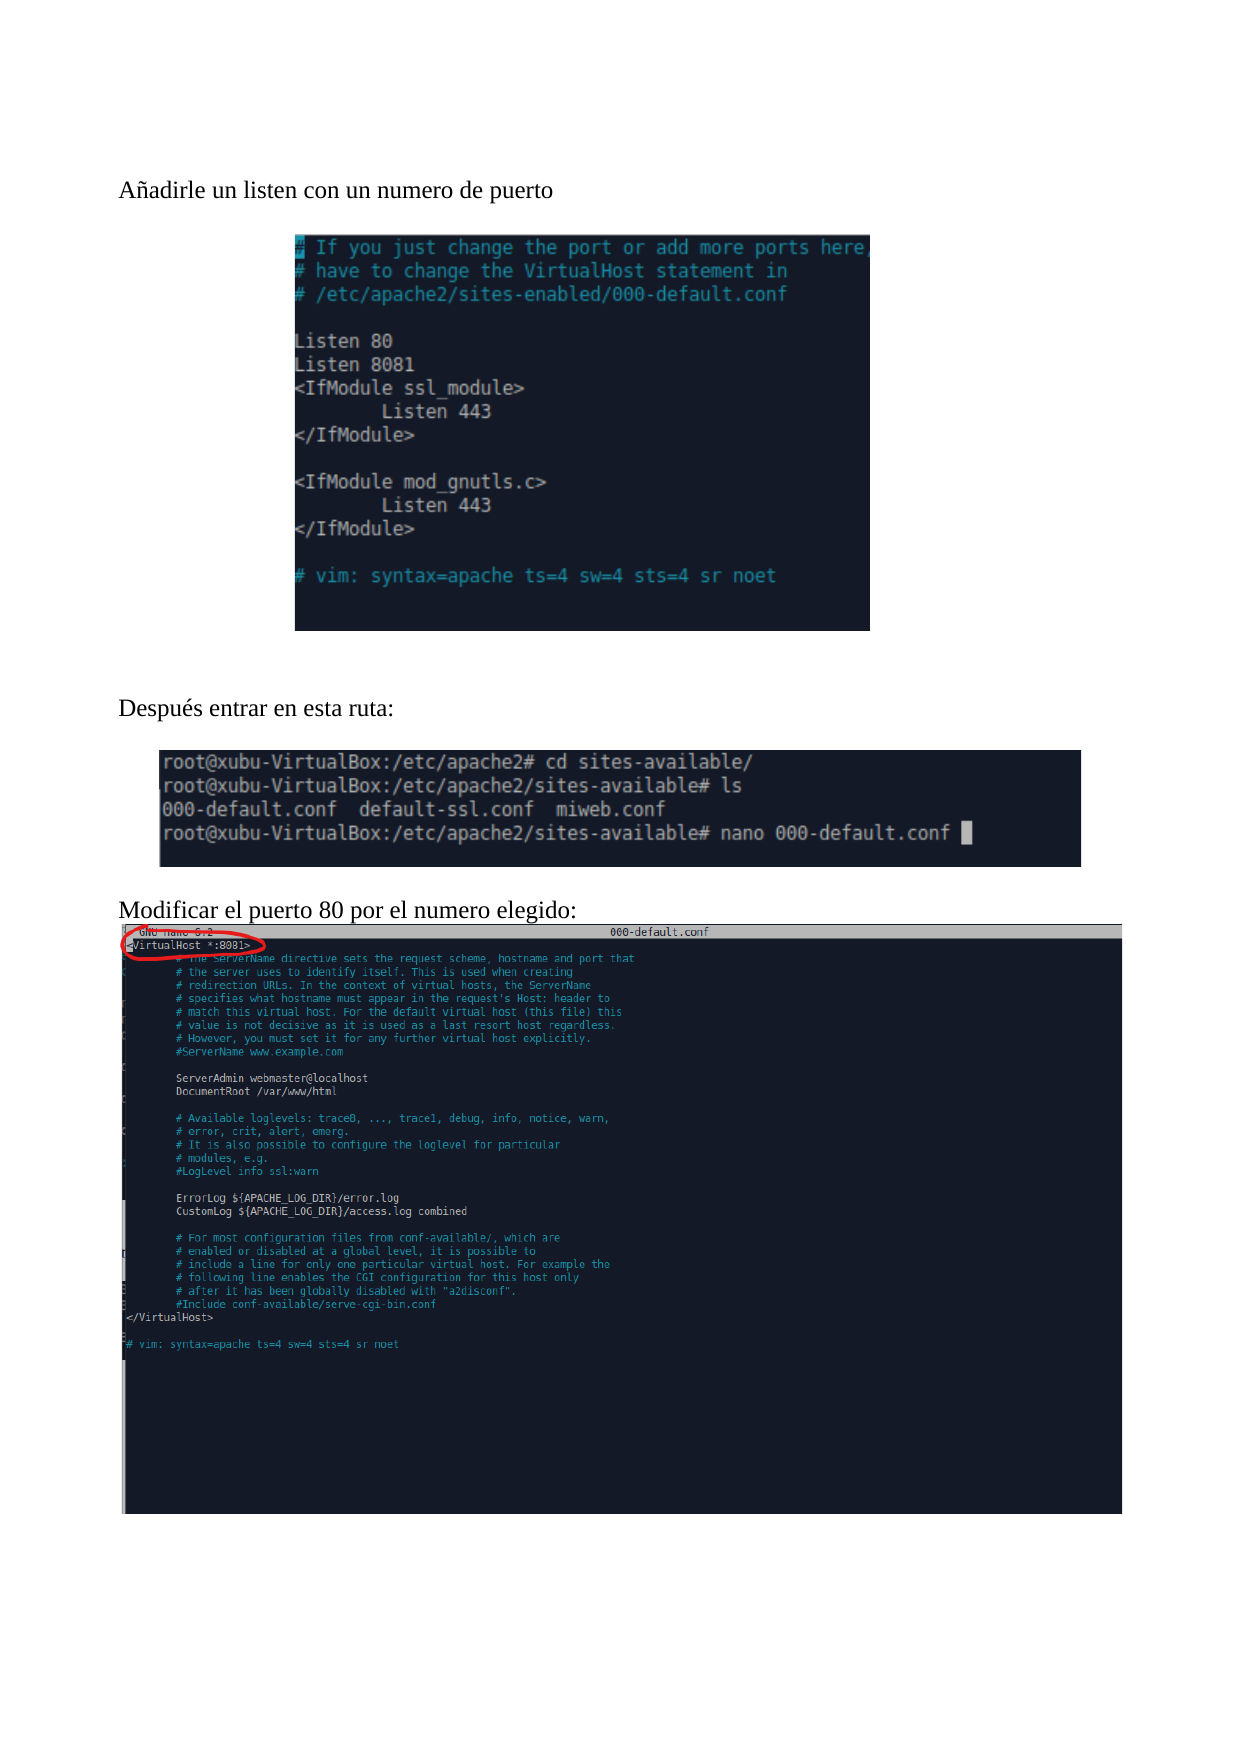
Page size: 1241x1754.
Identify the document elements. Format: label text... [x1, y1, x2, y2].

text Añadirle un listen con un numero de puerto [118, 176, 1122, 204]
picture [294, 234, 870, 631]
text Después entrar en esta ruta: [118, 693, 1122, 722]
picture [159, 750, 1082, 867]
text Modificar el puerto 80 por el numero elegido: [118, 895, 1122, 923]
picture [118, 923, 1123, 1514]
